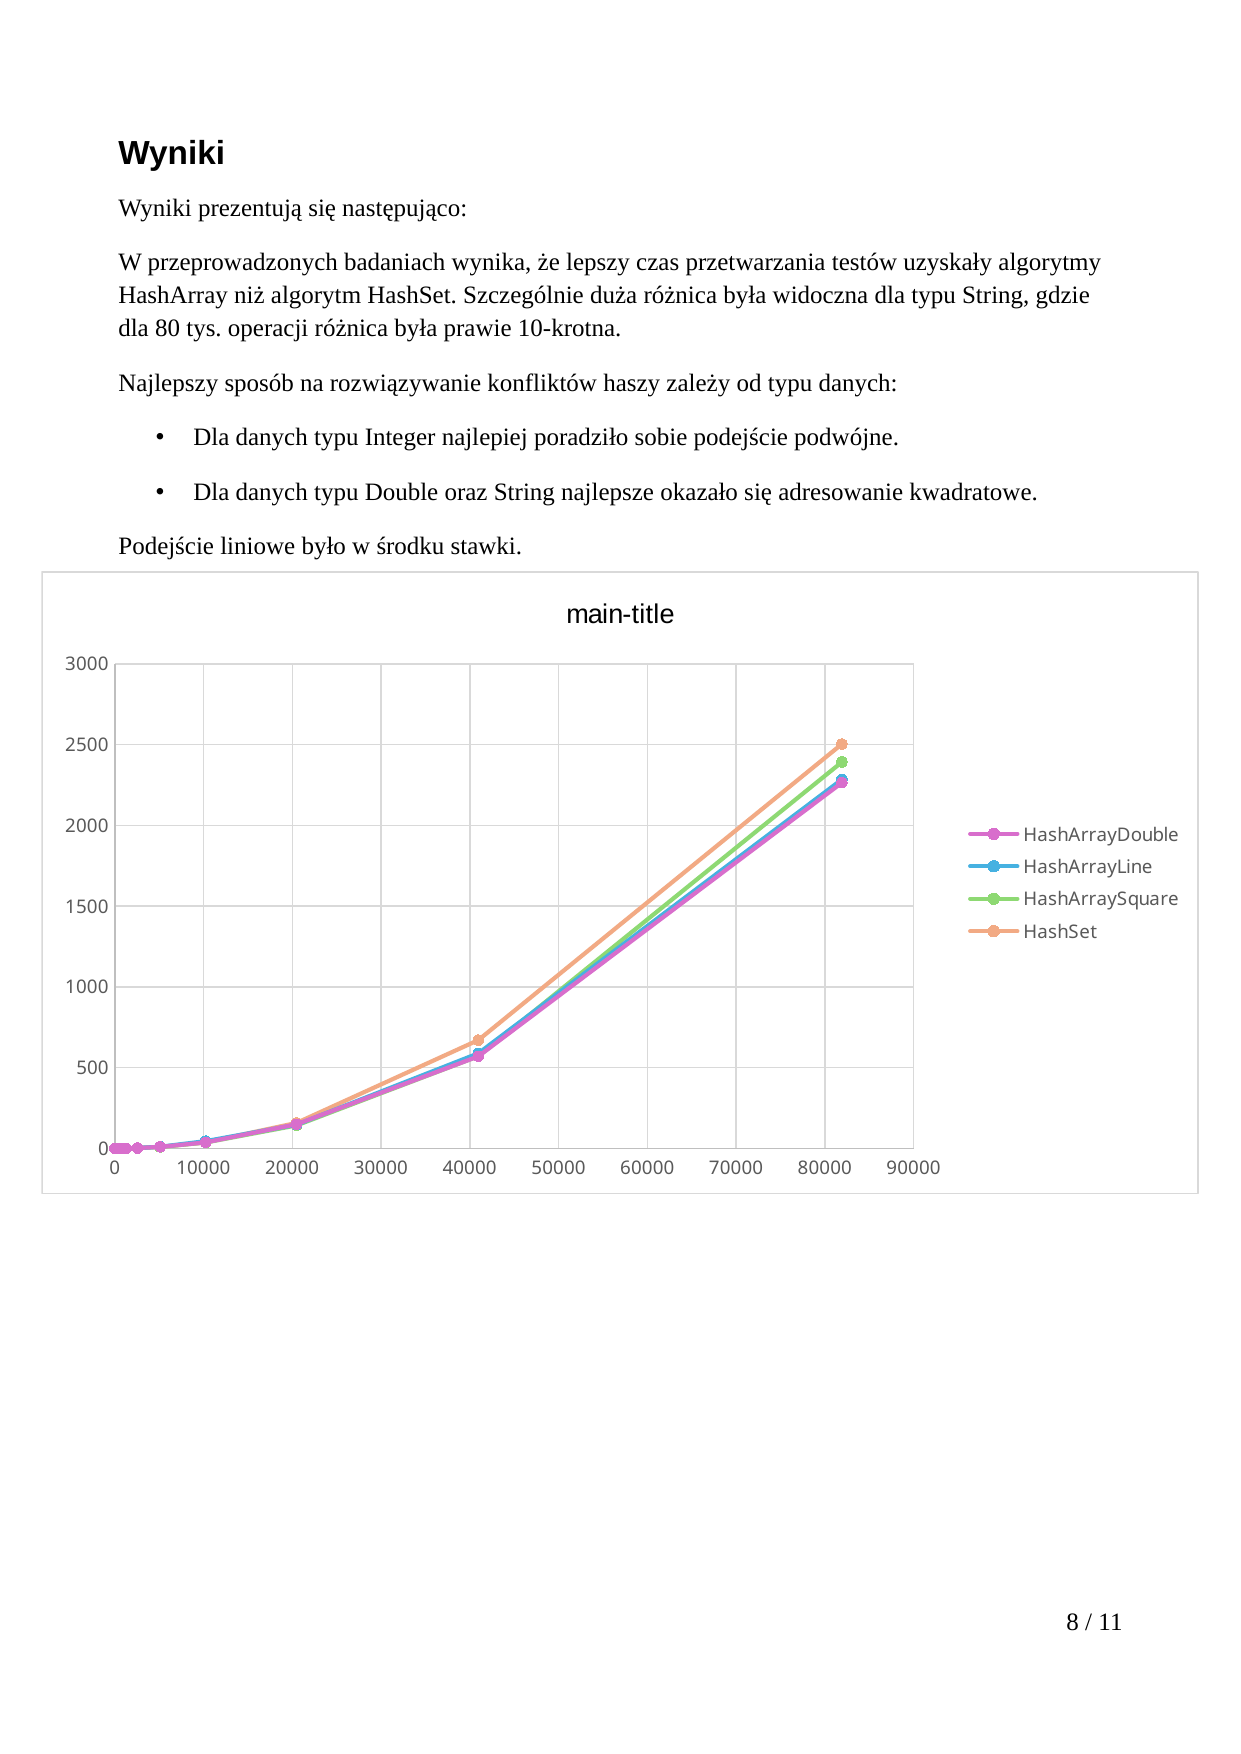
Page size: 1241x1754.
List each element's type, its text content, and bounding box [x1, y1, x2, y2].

text W przeprowadzonych badaniach wynika, że lepszy czas przetwarzania testów uzyskały algorytmy HashArray niż algorytm HashSet. Szczególnie duża różnica była widoczna dla typu String, gdzie dla 80 tys. operacji różnica była prawie 10-krotna. [118, 247, 1122, 342]
list Dla danych typu Double oraz String najlepsze okazało się adresowanie kwadratowe. [156, 477, 1122, 506]
text Podejście liniowe było w środku stawki. [118, 531, 1122, 560]
text Wyniki prezentują się następująco: [118, 193, 1122, 222]
subtitle Wyniki [118, 133, 1122, 171]
list Dla danych typu Integer najlepiej poradziło sobie podejście podwójne. [156, 422, 1122, 451]
text Najlepszy sposób na rozwiązywanie konfliktów haszy zależy od typu danych: [118, 368, 1122, 397]
